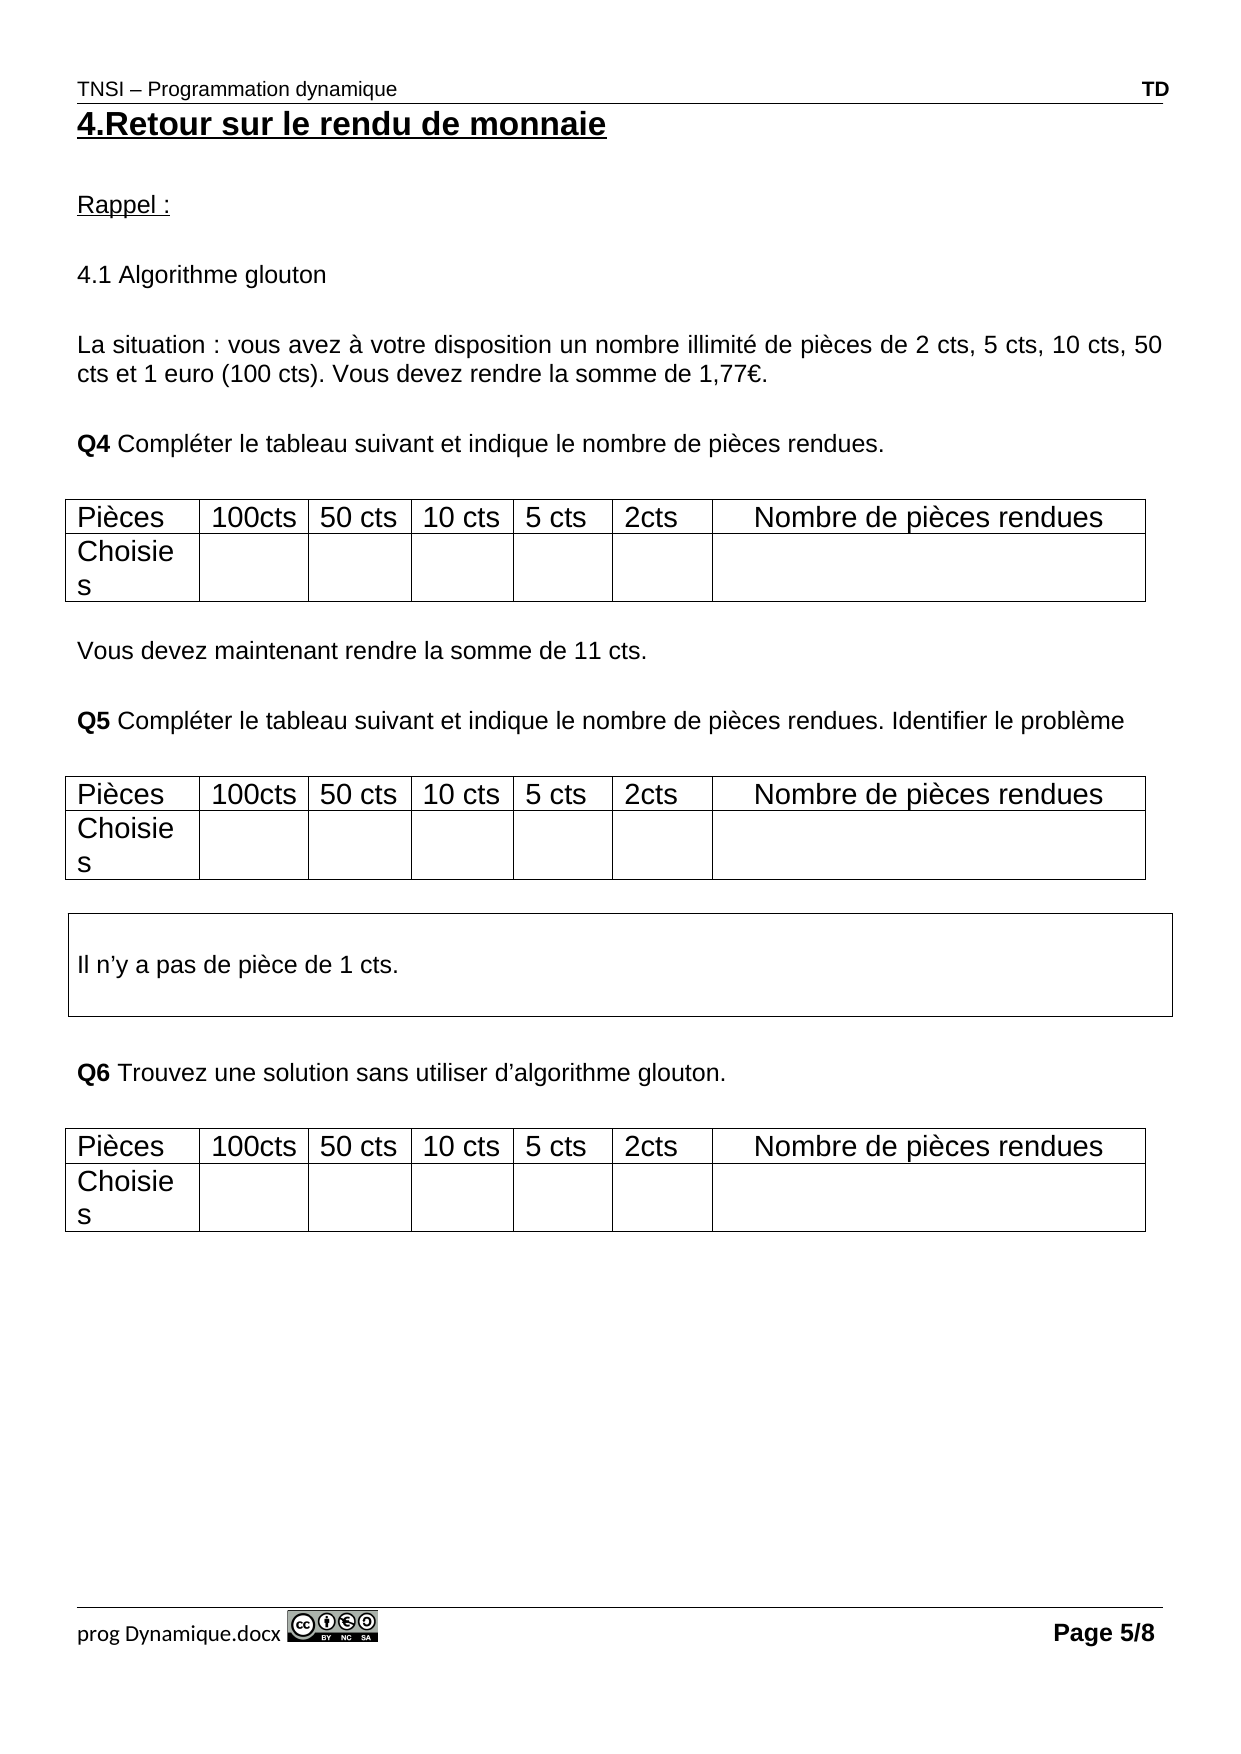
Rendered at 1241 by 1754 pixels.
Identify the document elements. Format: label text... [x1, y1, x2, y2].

text La situation : vous avez à votre disposition un nombre illimité de pièces de 2 cts, 5 cts, 10 cts, 50 cts et 1 euro (100 cts). Vous devez rendre la somme de 1,77€. [77, 330, 1163, 387]
table_header 2cts [613, 777, 712, 810]
table_cell [200, 1164, 308, 1231]
table_header 10 cts [412, 777, 513, 810]
table_cell Choisies [66, 534, 199, 601]
table_cell Choisies [66, 811, 199, 878]
table_cell [412, 534, 513, 601]
table_header 10 cts [412, 1129, 513, 1162]
text Q6 Trouvez une solution sans utiliser d’algorithme glouton. [77, 1058, 1163, 1087]
table_header 100cts [200, 777, 308, 810]
table_header Nombre de pièces rendues [713, 1129, 1145, 1162]
table_header Pièces [66, 1129, 199, 1162]
table_header 50 cts [309, 1129, 411, 1162]
table_cell Choisies [66, 1164, 199, 1231]
table_cell [613, 1164, 712, 1231]
table_header Nombre de pièces rendues [713, 777, 1145, 810]
table_header Nombre de pièces rendues [713, 500, 1145, 533]
table_cell [713, 811, 1145, 878]
list Retour sur le rendu de monnaie [77, 104, 1163, 142]
text Rappel : [77, 190, 1163, 218]
table_header Pièces [66, 500, 199, 533]
table_cell [613, 534, 712, 601]
text Q5 Compléter le tableau suivant et indique le nombre de pièces rendues. Identifier le problème [77, 706, 1163, 734]
table_header 10 cts [412, 500, 513, 533]
table_header 5 cts [514, 777, 612, 810]
text 4.1 Algorithme glouton [77, 260, 1163, 288]
picture [287, 1610, 378, 1642]
table_cell [309, 1164, 411, 1231]
table_header 100cts [200, 1129, 308, 1162]
table_cell [200, 811, 308, 878]
table_cell [309, 811, 411, 878]
table_cell [613, 811, 712, 878]
table_header Pièces [66, 777, 199, 810]
table_cell [412, 1164, 513, 1231]
text Il n’y a pas de pièce de 1 cts. [77, 950, 1163, 978]
text Q4 Compléter le tableau suivant et indique le nombre de pièces rendues. [77, 428, 1163, 457]
table_header 5 cts [514, 500, 612, 533]
table_header 2cts [613, 500, 712, 533]
table_cell [309, 534, 411, 601]
table_header 5 cts [514, 1129, 612, 1162]
table_header 2cts [613, 1129, 712, 1162]
table_cell [713, 534, 1145, 601]
table_cell [514, 534, 612, 601]
table_cell [412, 811, 513, 878]
table_cell [713, 1164, 1145, 1231]
table_cell [200, 534, 308, 601]
table_cell [514, 1164, 612, 1231]
table_header 50 cts [309, 500, 411, 533]
table_cell [514, 811, 612, 878]
table_header 100cts [200, 500, 308, 533]
text Vous devez maintenant rendre la somme de 11 cts. [77, 636, 1163, 664]
table_header 50 cts [309, 777, 411, 810]
